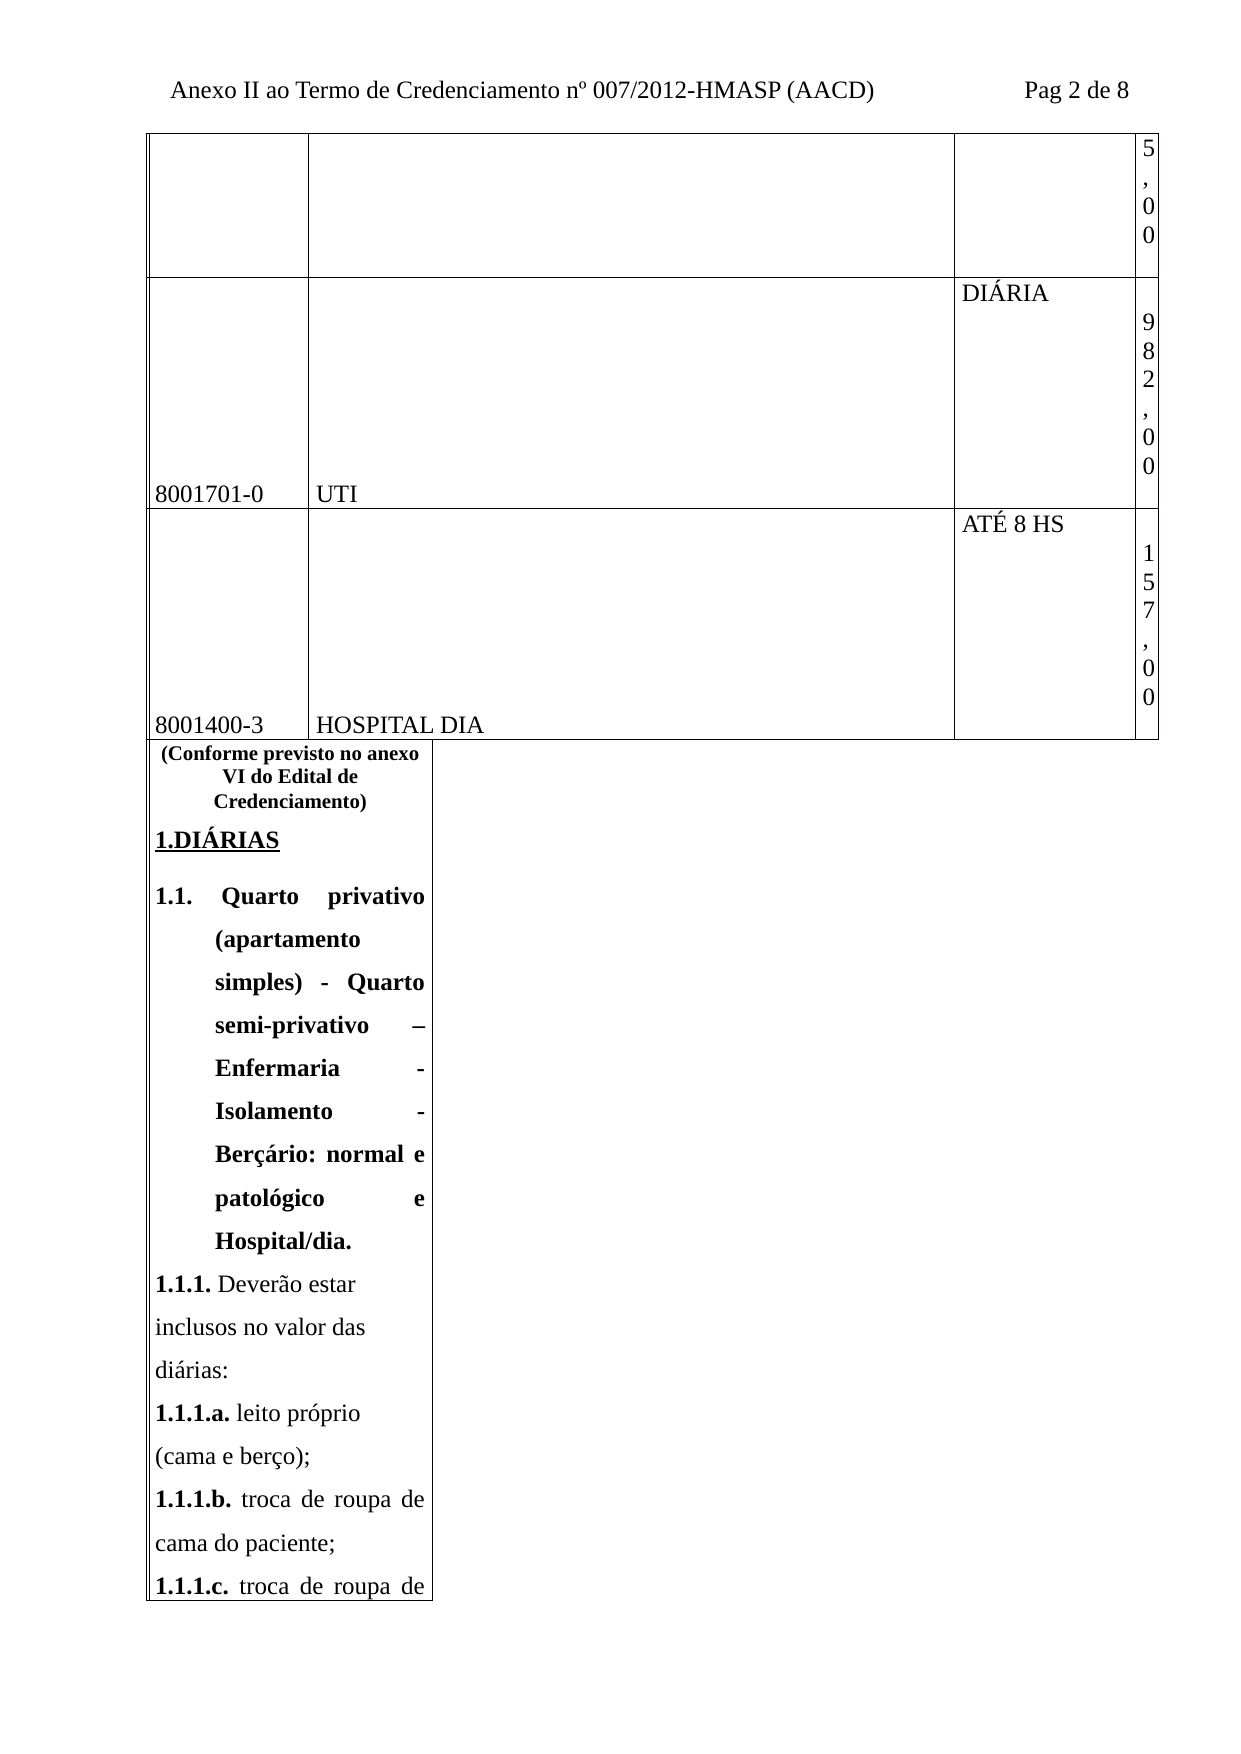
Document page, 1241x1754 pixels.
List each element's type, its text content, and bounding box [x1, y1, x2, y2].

table_cell [150, 134, 308, 277]
table_cell 8001400-3 [150, 509, 308, 739]
table_cell 982,00 [1136, 278, 1158, 508]
table_cell (Conforme previsto no anexo VI do Edital de Credenciamento) 1.DIÁRIAS 1.1. Quarto privativo (apartamento simples) - Quarto semi-privativo – Enfermaria - Isolamento - Berçário: normal e patológico e Hospital/dia. 1.1.1. Deverão estar inclusos no valor das diárias: 1.1.1.a. leito próprio (cama e berço); 1.1.1.b. troca de roupa de cama do paciente; 1.1.1.c. troca de roupa de [150, 740, 432, 1599]
table_cell HOSPITAL DIA [309, 509, 954, 739]
table_cell [955, 134, 1135, 277]
table_cell 8001701-0 [150, 278, 308, 508]
table_cell [309, 134, 954, 277]
table_cell 5,00 [1136, 134, 1158, 277]
table_cell 157,00 [1136, 509, 1158, 739]
table_cell DIÁRIA [955, 278, 1135, 508]
table_cell ATÉ 8 HS [955, 509, 1135, 739]
table_cell UTI [309, 278, 954, 508]
